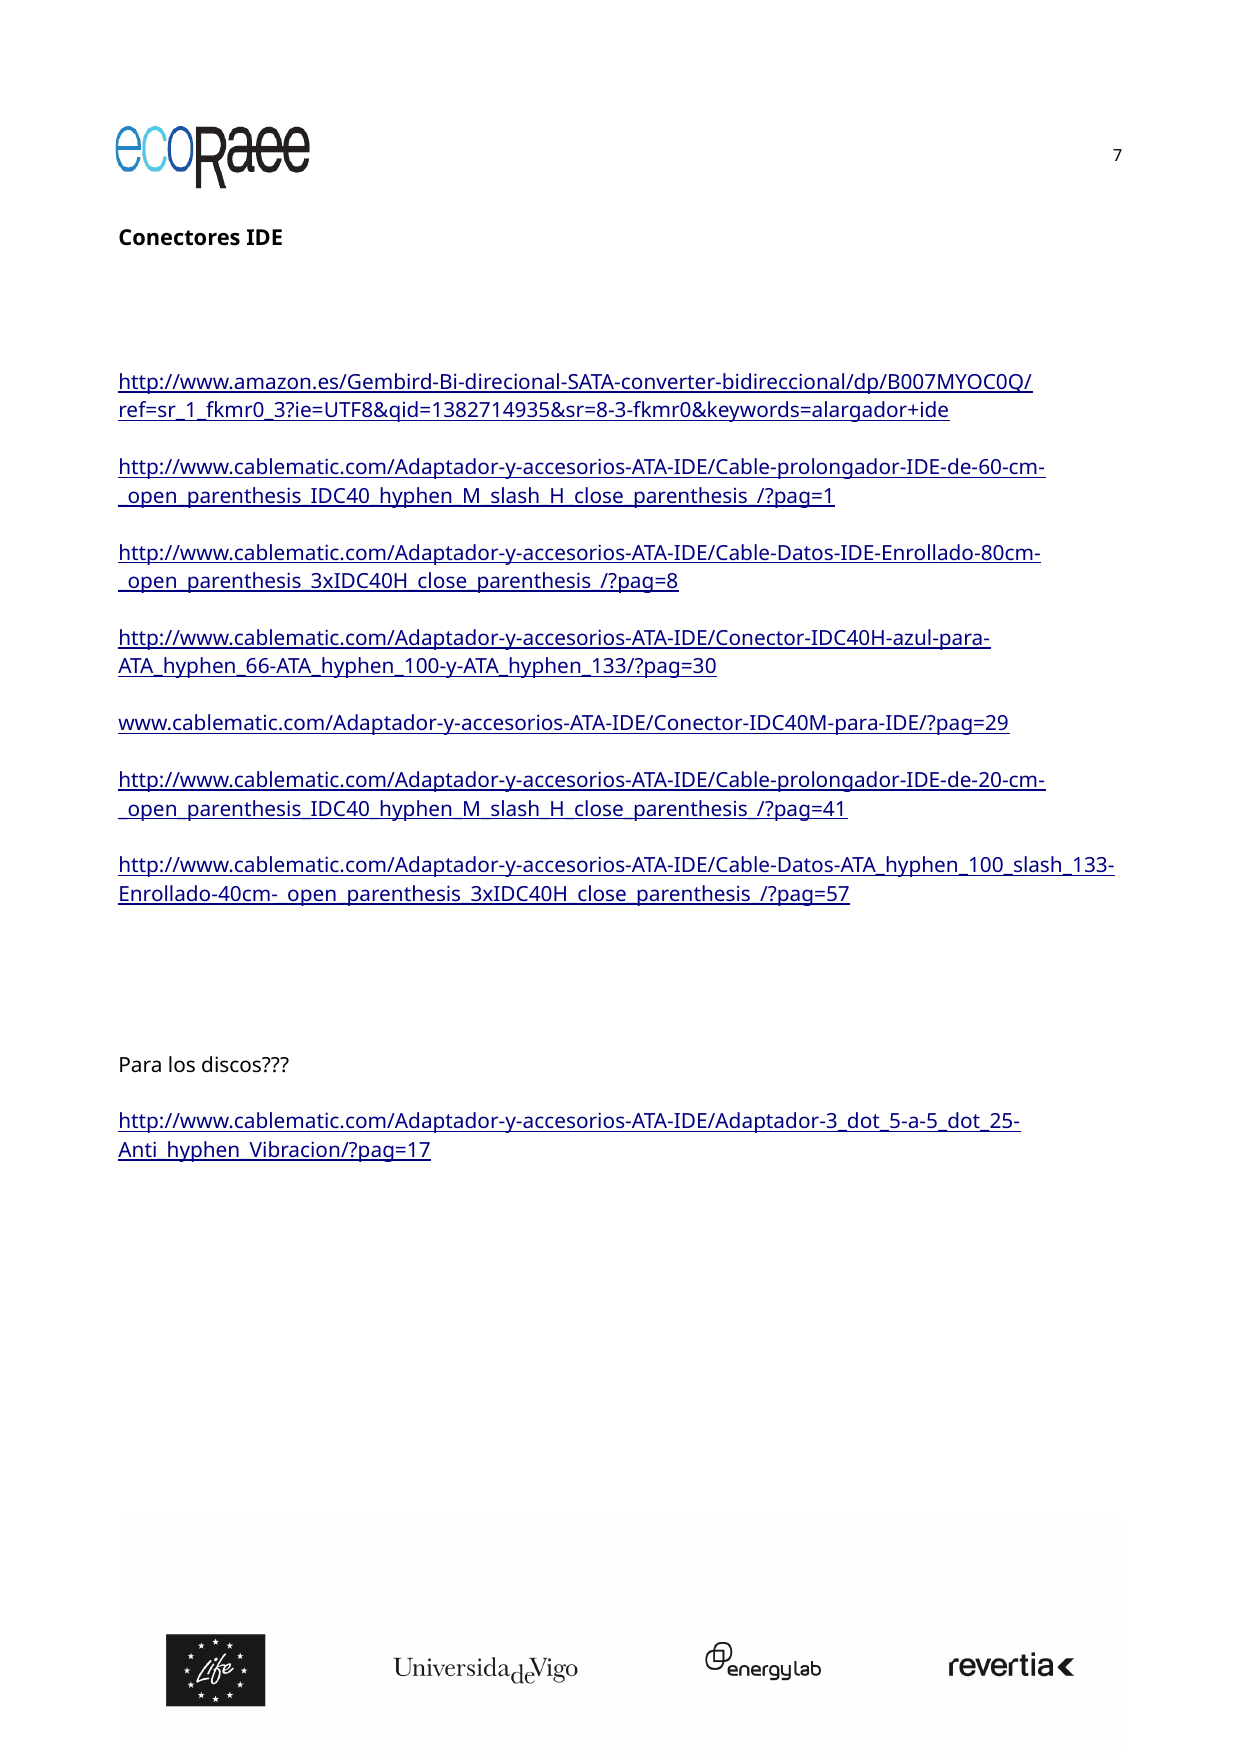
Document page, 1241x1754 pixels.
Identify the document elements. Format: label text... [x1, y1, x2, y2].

text http://www.cablematic.com/Adaptador-y-accesorios-ATA-IDE/Cable-prolongador-IDE-de-60-cm-_open_parenthesis_IDC40_hyphen_M_slash_H_close_parenthesis_/?pag=1 [118, 452, 1122, 509]
text Para los discos??? [118, 1050, 1122, 1078]
picture [114, 124, 311, 190]
text http://www.cablematic.com/Adaptador-y-accesorios-ATA-IDE/Conector-IDC40H-azul-para-ATA_hyphen_66-ATA_hyphen_100-y-ATA_hyphen_133/?pag=30 [118, 623, 1122, 680]
text Conectores IDE [118, 221, 1122, 251]
text http://www.amazon.es/Gembird-Bi-direcional-SATA-converter-bidireccional/dp/B007MYOC0Q/ref=sr_1_fkmr0_3?ie=UTF8&qid=1382714935&sr=8-3-fkmr0&keywords=alargador+ide [118, 367, 1122, 424]
text http://www.cablematic.com/Adaptador-y-accesorios-ATA-IDE/Cable-prolongador-IDE-de-20-cm-_open_parenthesis_IDC40_hyphen_M_slash_H_close_parenthesis_/?pag=41 [118, 765, 1122, 822]
text http://www.cablematic.com/Adaptador-y-accesorios-ATA-IDE/Cable-Datos-IDE-Enrollado-80cm-_open_parenthesis_3xIDC40H_close_parenthesis_/?pag=8 [118, 538, 1122, 595]
text http://www.cablematic.com/Adaptador-y-accesorios-ATA-IDE/Cable-Datos-ATA_hyphen_100_slash_133-Enrollado-40cm-_open_parenthesis_3xIDC40H_close_parenthesis_/?pag=57 [118, 851, 1122, 907]
picture [118, 1514, 1123, 1754]
text http://www.cablematic.com/Adaptador-y-accesorios-ATA-IDE/Adaptador-3_dot_5-a-5_dot_25-Anti_hyphen_Vibracion/?pag=17 [118, 1107, 1122, 1163]
text www.cablematic.com/Adaptador-y-accesorios-ATA-IDE/Conector-IDC40M-para-IDE/?pag=29 [118, 708, 1122, 737]
